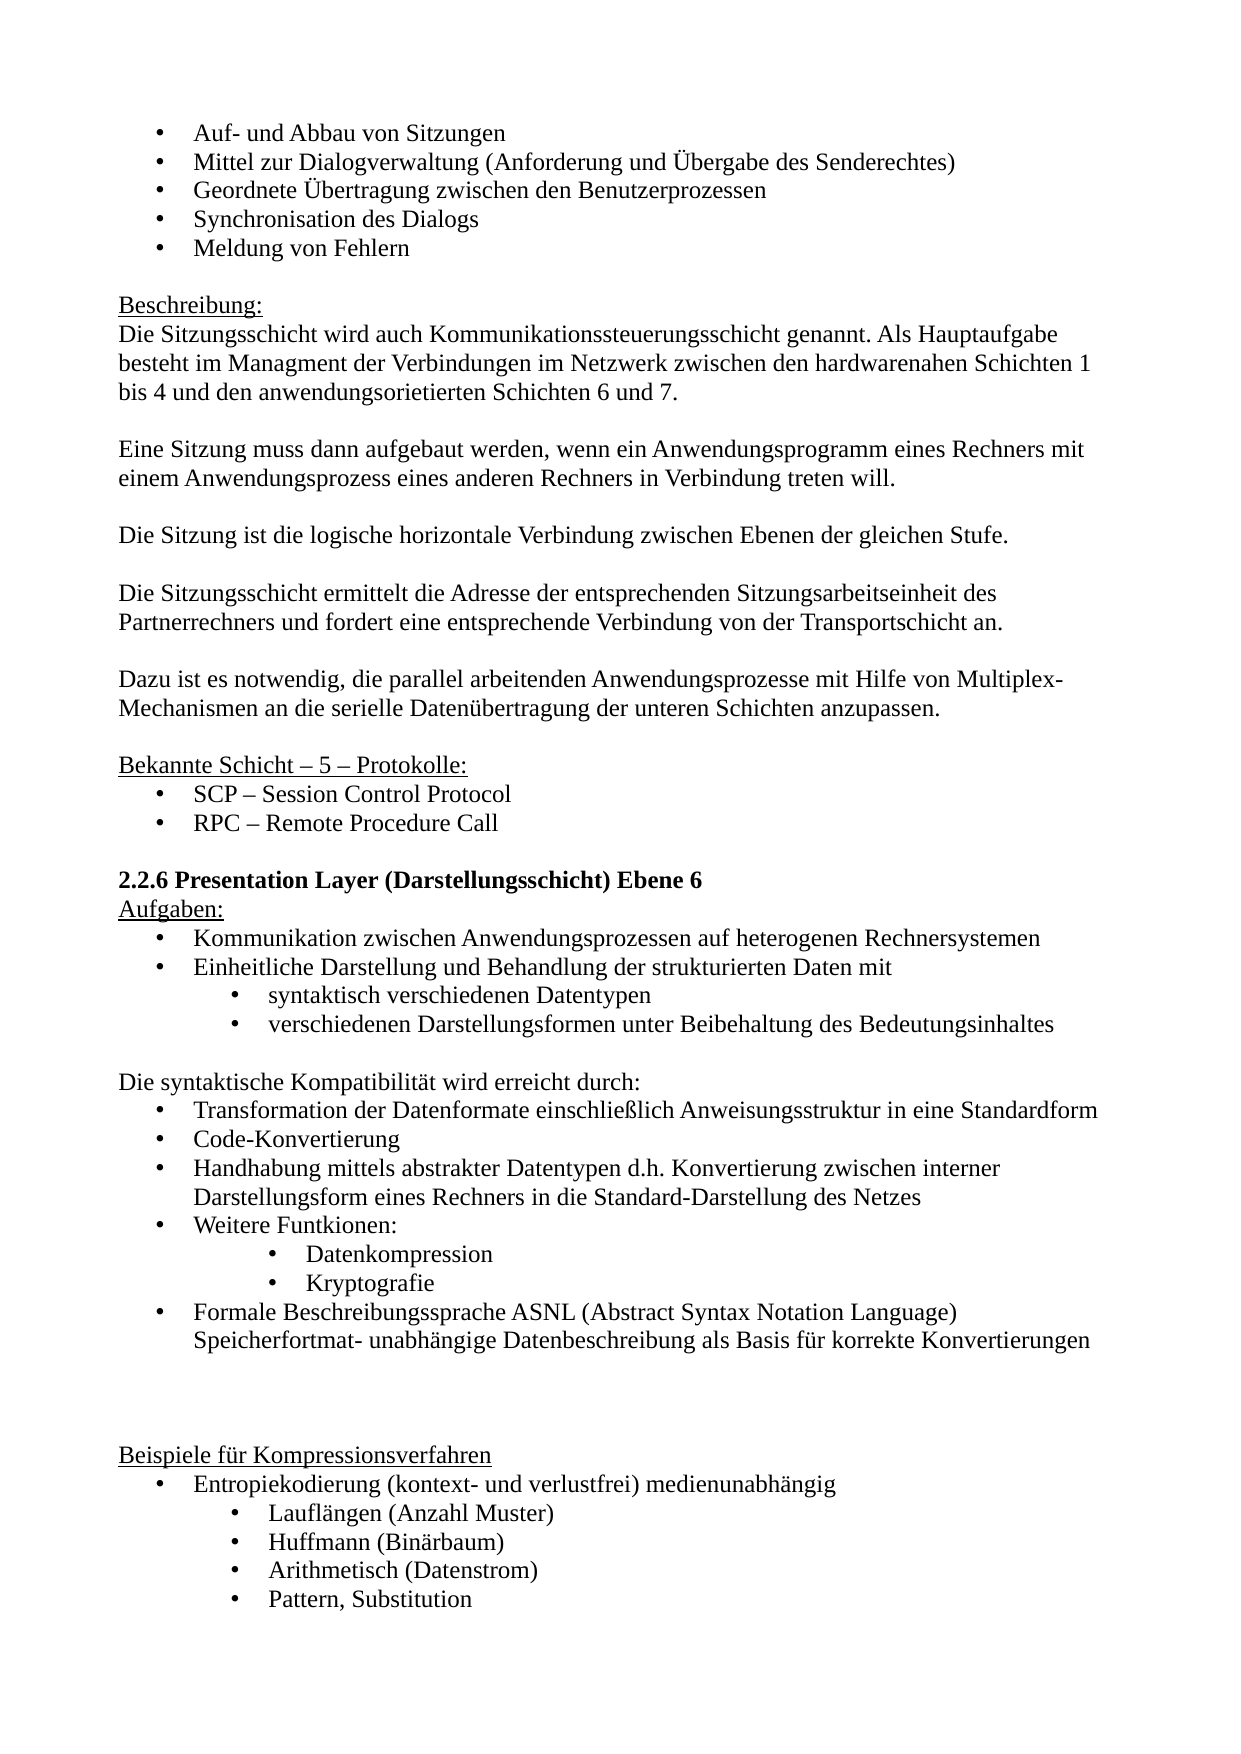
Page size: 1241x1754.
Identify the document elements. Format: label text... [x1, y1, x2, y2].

text Eine Sitzung muss dann aufgebaut werden, wenn ein Anwendungsprogramm eines Rechners mit einem Anwendungsprozess eines anderen Rechners in Verbindung treten will. [118, 434, 1122, 492]
list RPC – Remote Procedure Call [156, 808, 1122, 837]
text Aufgaben: [118, 894, 1122, 923]
text Beschreibung: [118, 291, 1122, 319]
list Geordnete Übertragung zwischen den Benutzerprozessen [156, 176, 1122, 204]
list Meldung von Fehlern [156, 233, 1122, 262]
list Einheitliche Darstellung und Behandlung der strukturierten Daten mit [156, 952, 1122, 981]
text Die Sitzungsschicht wird auch Kommunikationssteuerungsschicht genannt. Als Hauptaufgabe besteht im Managment der Verbindungen im Netzwerk zwischen den hardwarenahen Schichten 1 bis 4 und den anwendungsorietierten Schichten 6 und 7. [118, 319, 1122, 406]
text Die Sitzung ist die logische horizontale Verbindung zwischen Ebenen der gleichen Stufe. [118, 521, 1122, 549]
list Synchronisation des Dialogs [156, 204, 1122, 233]
list SCP – Session Control Protocol [156, 779, 1122, 808]
list Formale Beschreibungssprache ASNL (Abstract Syntax Notation Language) Speicherfortmat- unabhängige Datenbeschreibung als Basis für korrekte Konvertierungen [156, 1297, 1122, 1354]
text Bekannte Schicht – 5 – Protokolle: [118, 751, 1122, 779]
text 2.2.6 Presentation Layer (Darstellungsschicht) Ebene 6 [118, 866, 1122, 894]
list Arithmetisch (Datenstrom) [231, 1556, 1122, 1584]
text Die syntaktische Kompatibilität wird erreicht durch: [118, 1067, 1122, 1096]
text Beispiele für Kompressionsverfahren [118, 1441, 1122, 1469]
list Kommunikation zwischen Anwendungsprozessen auf heterogenen Rechnersystemen [156, 923, 1122, 952]
list Datenkompression [268, 1239, 1122, 1268]
list Entropiekodierung (kontext- und verlustfrei) medienunabhängig [156, 1469, 1122, 1498]
list syntaktisch verschiedenen Datentypen [231, 981, 1122, 1009]
list Handhabung mittels abstrakter Datentypen d.h. Konvertierung zwischen interner Darstellungsform eines Rechners in die Standard-Darstellung des Netzes [156, 1153, 1122, 1211]
text Die Sitzungsschicht ermittelt die Adresse der entsprechenden Sitzungsarbeitseinheit des Partnerrechners und fordert eine entsprechende Verbindung von der Transportschicht an. [118, 578, 1122, 636]
list Kryptografie [268, 1268, 1122, 1297]
list Mittel zur Dialogverwaltung (Anforderung und Übergabe des Senderechtes) [156, 147, 1122, 176]
list Lauflängen (Anzahl Muster) [231, 1498, 1122, 1527]
list Transformation der Datenformate einschließlich Anweisungsstruktur in eine Standardform [156, 1096, 1122, 1124]
list Auf- und Abbau von Sitzungen [156, 118, 1122, 147]
list Weitere Funtkionen: [156, 1211, 1122, 1239]
list Code-Konvertierung [156, 1124, 1122, 1153]
text Dazu ist es notwendig, die parallel arbeitenden Anwendungsprozesse mit Hilfe von Multiplex-Mechanismen an die serielle Datenübertragung der unteren Schichten anzupassen. [118, 664, 1122, 722]
list verschiedenen Darstellungsformen unter Beibehaltung des Bedeutungsinhaltes [231, 1009, 1122, 1038]
list Huffmann (Binärbaum) [231, 1527, 1122, 1556]
list Pattern, Substitution [231, 1584, 1122, 1613]
